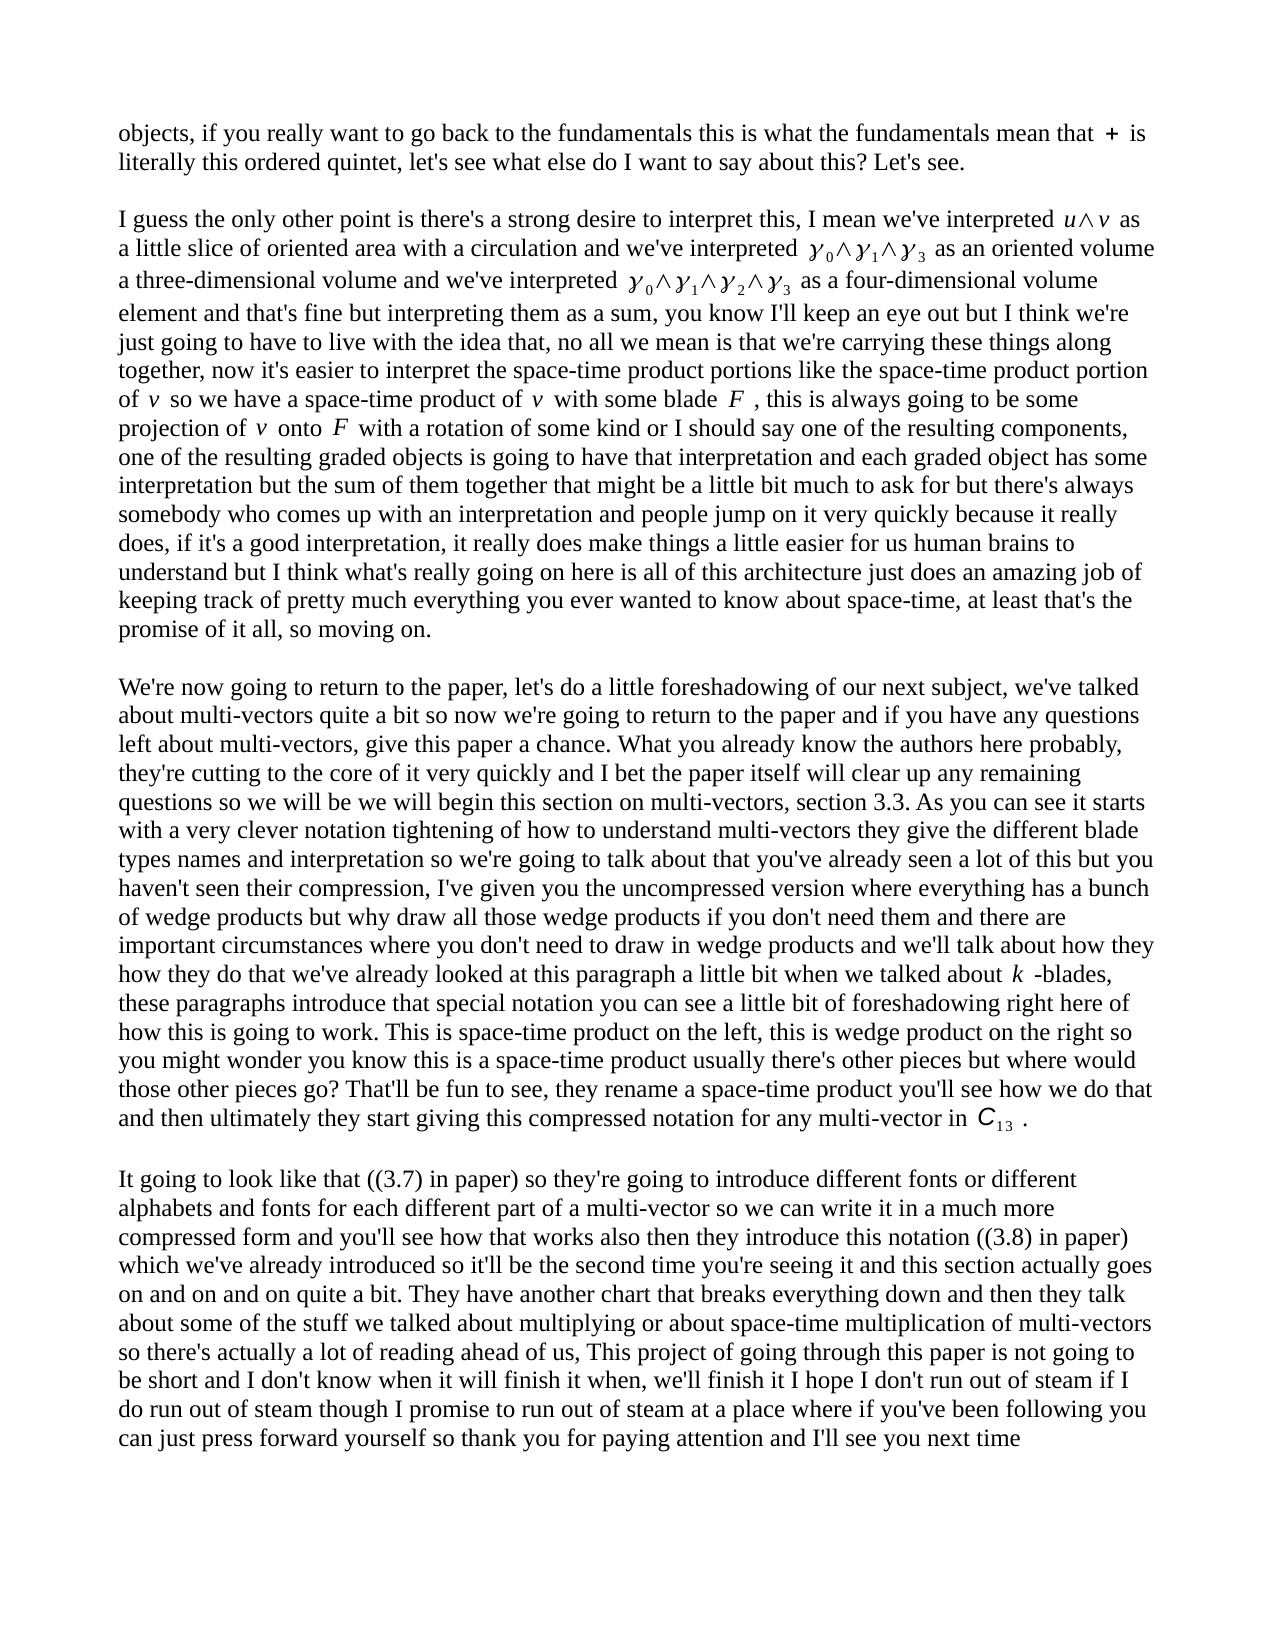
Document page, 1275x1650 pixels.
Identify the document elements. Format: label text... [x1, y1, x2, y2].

text We're now going to return to the paper, let's do a little foreshadowing of our next subject, we've talked about multi-vectors quite a bit so now we're going to return to the paper and if you have any questions left about multi-vectors, give this paper a chance. What you already know the authors here probably, they're cutting to the core of it very quickly and I bet the paper itself will clear up any remaining questions so we will be we will begin this section on multi-vectors, section 3.3. As you can see it starts with a very clever notation tightening of how to understand multi-vectors they give the different blade types names and interpretation so we're going to talk about that you've already seen a lot of this but you haven't seen their compression, I've given you the uncompressed version where everything has a bunch of wedge products but why draw all those wedge products if you don't need them and there are important circumstances where you don't need to draw in wedge products and we'll talk about how they how they do that we've already looked at this paragraph a little bit when we talked about-blades, these paragraphs introduce that special notation you can see a little bit of foreshadowing right here of how this is going to work. This is space-time product on the left, this is wedge product on the right so you might wonder you know this is a space-time product usually there's other pieces but where would those other pieces go? That'll be fun to see, they rename a space-time product you'll see how we do that and then ultimately they start giving this compressed notation for any multi-vector in. [118, 672, 1157, 1135]
text However, once we appreciate that we can take radical shortcuts and we can just say, you know what? That means (8), you know what else means? That, that means and thissign that's always means, it's always the Clifford algebra addition, what we do is we introduce this addition symbol realizing I'm not going to write down these parentheses and all these zeros all the time, a vector is just this thing in the 2nd slot, do I need really need to include all of those zeros? Probably not because I don't lose anything by just creating thissign and so whenever we see abetween different graded objects, if you really want to go back to the fundamentals this is what the fundamentals mean thatis literally this ordered quintet, let's see what else do I want to say about this? Let's see. [118, 118, 1157, 176]
text I guess the only other point is there's a strong desire to interpret this, I mean we've interpretedas a little slice of oriented area with a circulation and we've interpretedas an oriented volume a three-dimensional volume and we've interpretedas a four-dimensional volume element and that's fine but interpreting them as a sum, you know I'll keep an eye out but I think we're just going to have to live with the idea that, no all we mean is that we're carrying these things along together, now it's easier to interpret the space-time product portions like the space-time product portion ofso we have a space-time product ofwith some blade, this is always going to be some projection ofontowith a rotation of some kind or I should say one of the resulting components, one of the resulting graded objects is going to have that interpretation and each graded object has some interpretation but the sum of them together that might be a little bit much to ask for but there's always somebody who comes up with an interpretation and people jump on it very quickly because it really does, if it's a good interpretation, it really does make things a little easier for us human brains to understand but I think what's really going on here is all of this architecture just does an amazing job of keeping track of pretty much everything you ever wanted to know about space-time, at least that's the promise of it all, so moving on. [118, 204, 1157, 643]
text It going to look like that ((3.7) in paper) so they're going to introduce different fonts or different alphabets and fonts for each different part of a multi-vector so we can write it in a much more compressed form and you'll see how that works also then they introduce this notation ((3.8) in paper) which we've already introduced so it'll be the second time you're seeing it and this section actually goes on and on and on quite a bit. They have another chart that breaks everything down and then they talk about some of the stuff we talked about multiplying or about space-time multiplication of multi-vectors so there's actually a lot of reading ahead of us, This project of going through this paper is not going to be short and I don't know when it will finish it when, we'll finish it I hope I don't run out of steam if I do run out of steam though I promise to run out of steam at a place where if you've been following you can just press forward yourself so thank you for paying attention and I'll see you next time [118, 1164, 1157, 1452]
